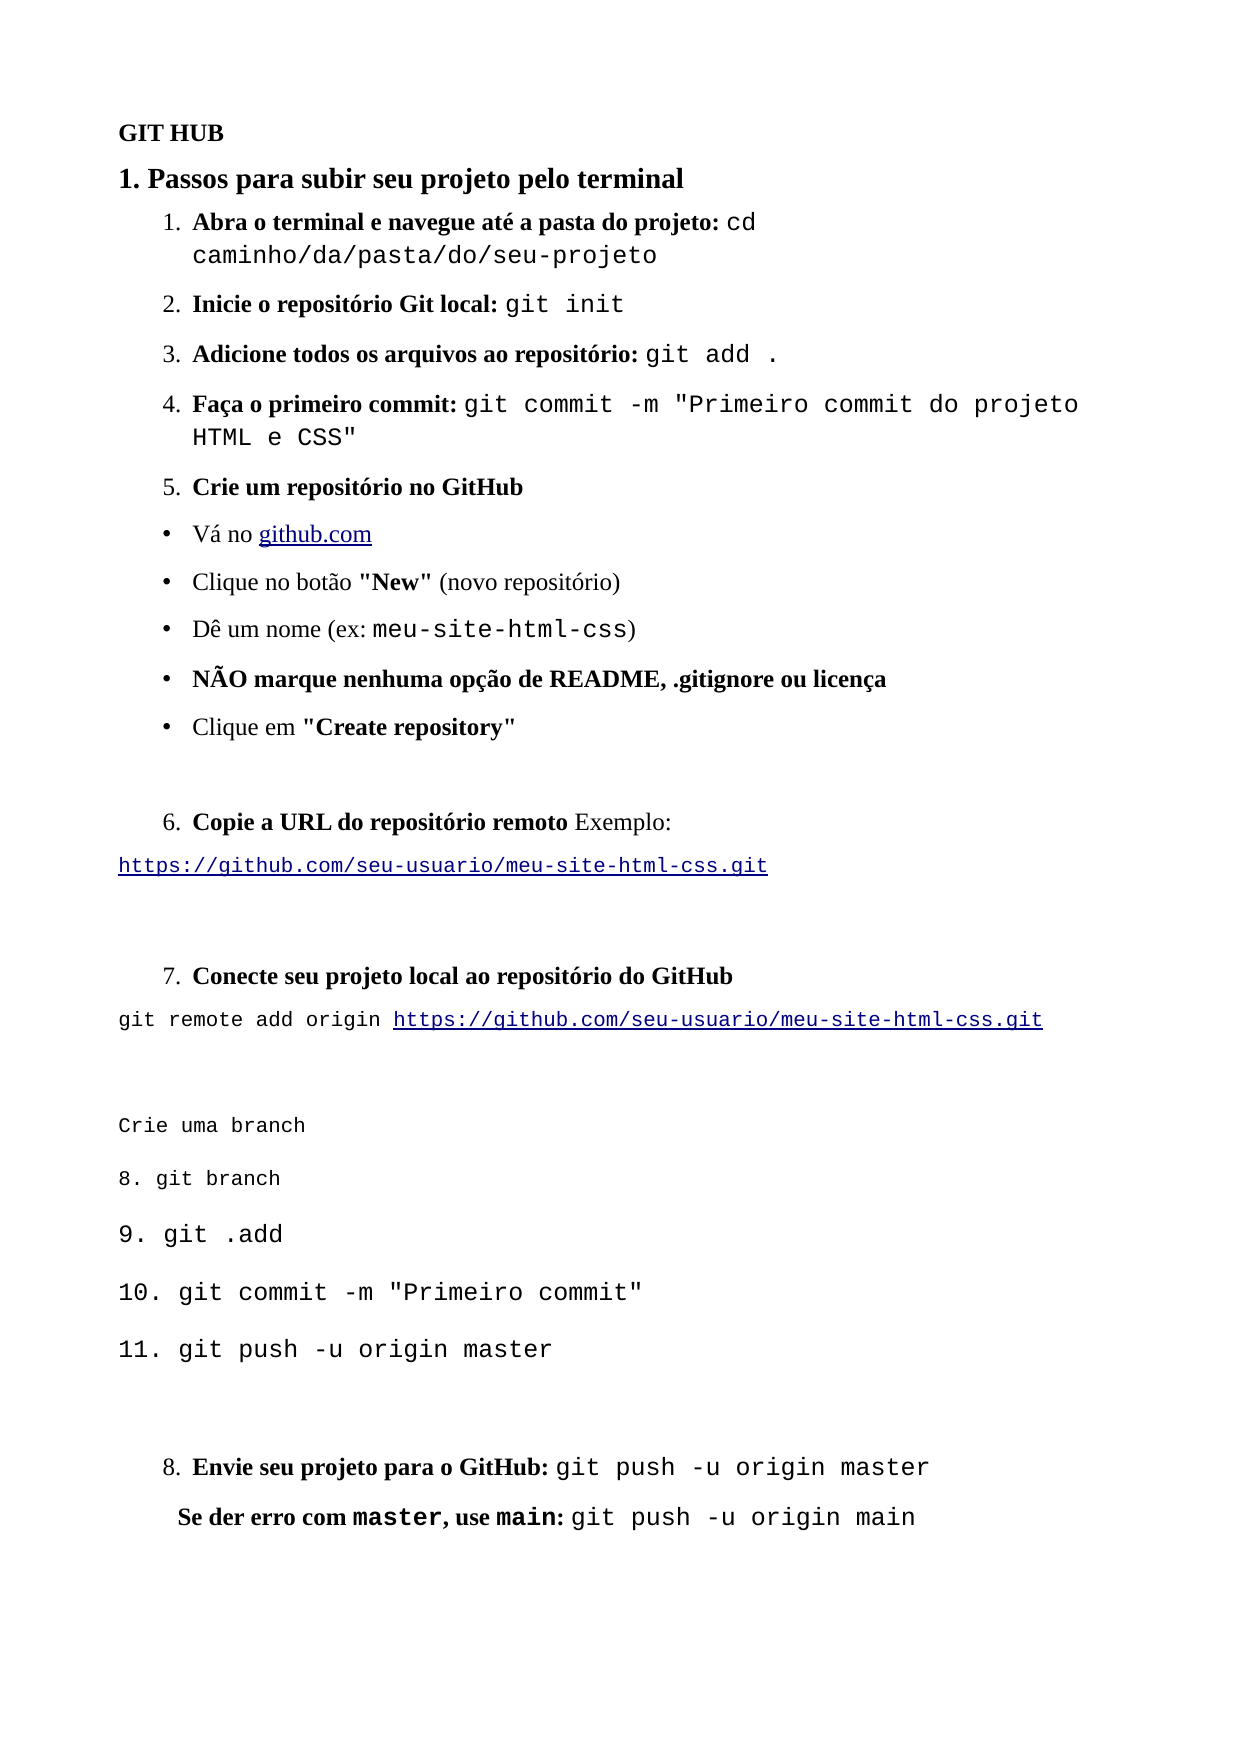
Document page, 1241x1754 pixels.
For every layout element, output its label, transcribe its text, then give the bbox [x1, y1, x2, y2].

text 11. git push -u origin master [118, 1337, 1063, 1365]
text 8. git branch [118, 1168, 1122, 1192]
text Se der erro com master, use main: git push -u origin main [177, 1502, 1063, 1533]
list Adicione todos os arquivos ao repositório: git add . [162, 339, 1122, 370]
text 10. git commit -m "Primeiro commit" [118, 1279, 1063, 1307]
list Abra o terminal e navegue até a pasta do projeto: cd caminho/da/pasta/do/seu-projeto [162, 207, 1122, 271]
list Faça o primeiro commit: git commit -m "Primeiro commit do projeto HTML e CSS" [162, 389, 1122, 453]
text https://github.com/seu-usuario/meu-site-html-css.git [118, 855, 1122, 878]
list Vá no github.com [162, 519, 1122, 548]
list Crie um repositório no GitHub [162, 472, 1122, 500]
list Copie a URL do repositório remoto Exemplo: [162, 807, 1122, 836]
text GIT HUB [118, 118, 1122, 147]
list Clique no botão "New" (novo repositório) [162, 567, 1122, 596]
list Envie seu projeto para o GitHub: git push -u origin master [162, 1452, 1122, 1483]
list Inicie o repositório Git local: git init [162, 289, 1122, 320]
list NÃO marque nenhuma opção de README, .gitignore ou licença [162, 664, 1122, 693]
list Conecte seu projeto local ao repositório do GitHub [162, 961, 1122, 990]
list Dê um nome (ex: meu-site-html-css) [162, 614, 1122, 645]
subtitle 1. Passos para subir seu projeto pelo terminal [118, 161, 1122, 195]
text 9. git .add [118, 1221, 1063, 1249]
list Clique em "Create repository" [162, 712, 1122, 741]
text Crie uma branch [118, 1115, 1122, 1139]
text git remote add origin https://github.com/seu-usuario/meu-site-html-css.git [118, 1009, 1122, 1032]
